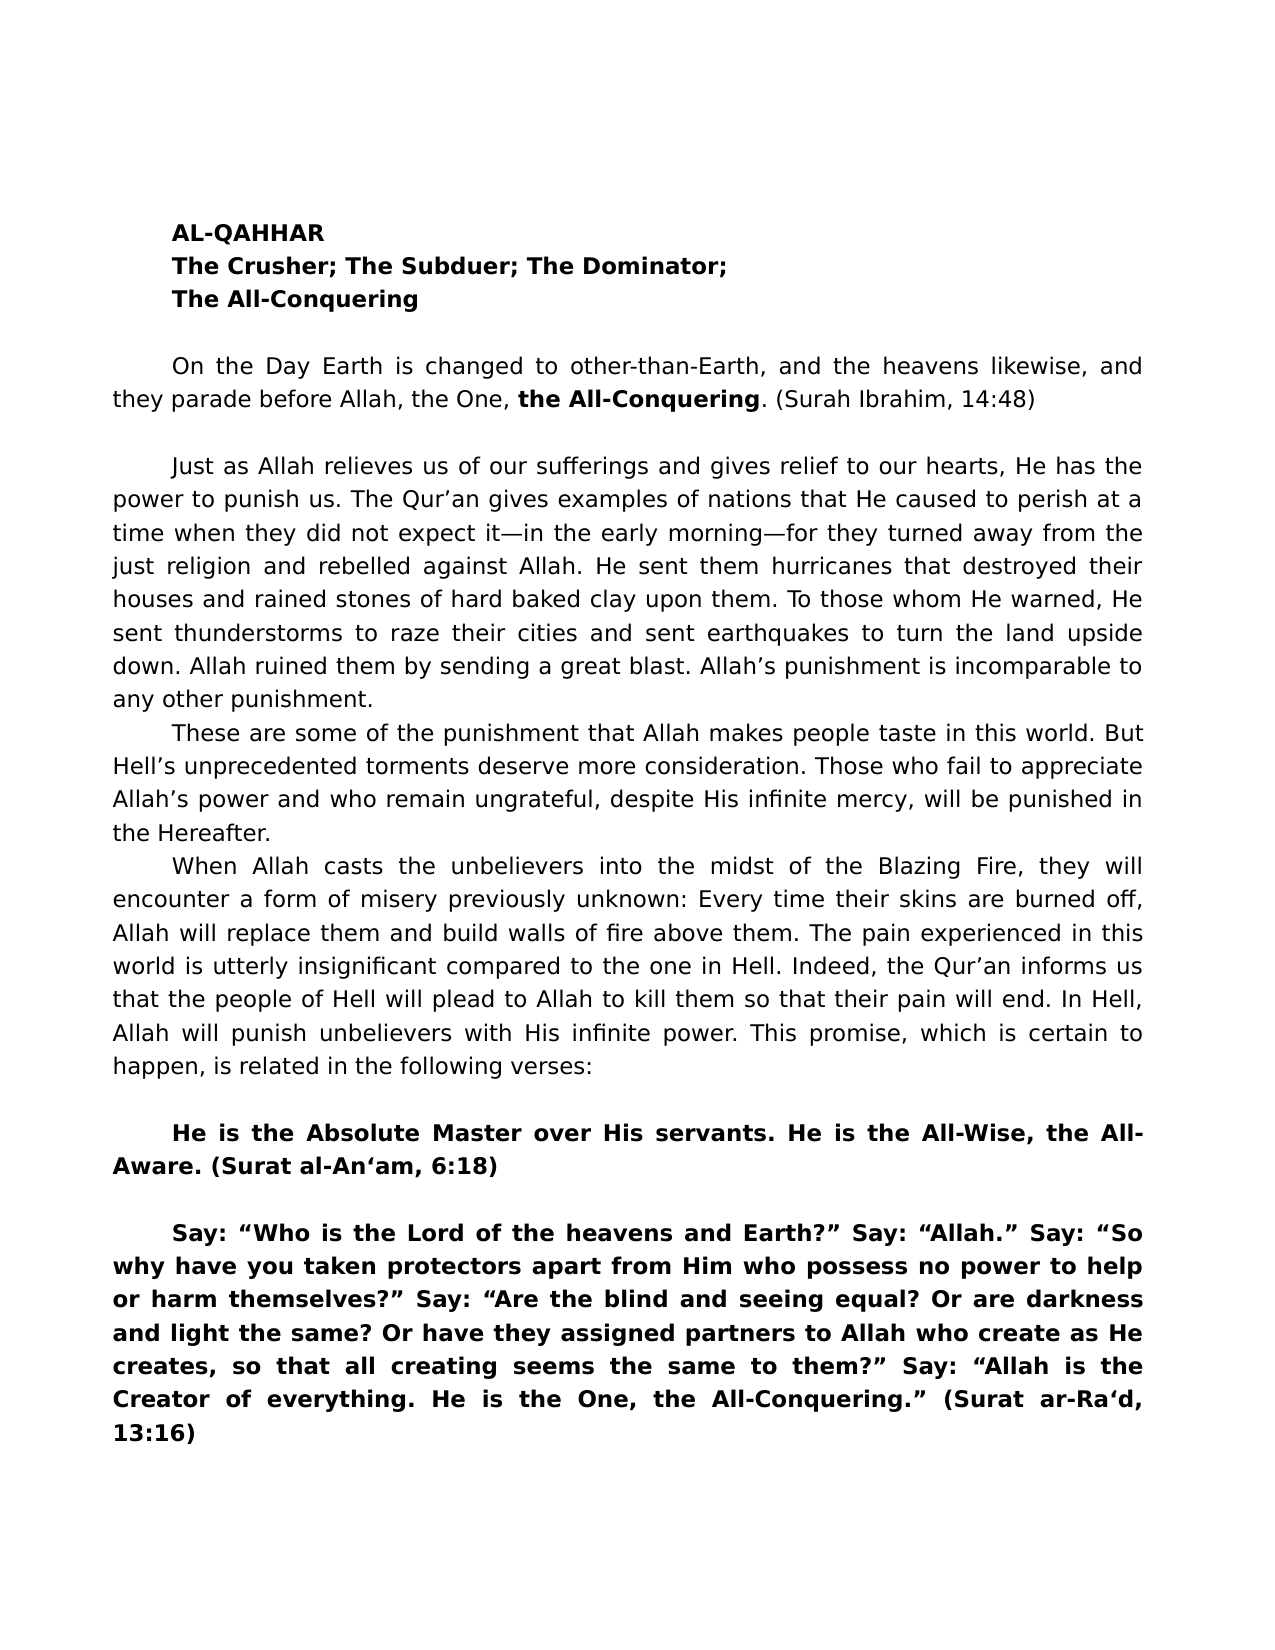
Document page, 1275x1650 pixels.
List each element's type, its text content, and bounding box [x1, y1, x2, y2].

text He is the Absolute Master over His servants. He is the All-Wise, the All-Aware. (Surat al-An‘am, 6:18) [112, 1114, 1145, 1181]
text The Crusher; The Subduer; The Dominator; [112, 248, 1145, 281]
text On the Day Earth is changed to other-than-Earth, and the heavens likewise, and they parade before Allah, the One, the All-Conquering. (Surah Ibrahim, 14:48) [112, 348, 1145, 414]
text AL-QAHHAR [112, 214, 1145, 248]
text The All-Conquering [112, 281, 1145, 314]
text When Allah casts the unbelievers into the midst of the Blazing Fire, they will encounter a form of misery previously unknown: Every time their skins are burned off, Allah will replace them and build walls of fire above them. The pain experienced in this world is utterly insignificant compared to the one in Hell. Indeed, the Qur’an informs us that the people of Hell will plead to Allah to kill them so that their pain will end. In Hell, Allah will punish unbelievers with His infinite power. This promise, which is certain to happen, is related in the following verses: [112, 848, 1145, 1081]
text Just as Allah relieves us of our sufferings and gives relief to our hearts, He has the power to punish us. The Qur’an gives examples of nations that He caused to perish at a time when they did not expect it—in the early morning—for they turned away from the just religion and rebelled against Allah. He sent them hurricanes that destroyed their houses and rained stones of hard baked clay upon them. To those whom He warned, He sent thunderstorms to raze their cities and sent earthquakes to turn the land upside down. Allah ruined them by sending a great blast. Allah’s punishment is incomparable to any other punishment. [112, 448, 1145, 714]
text These are some of the punishment that Allah makes people taste in this world. But Hell’s unprecedented torments deserve more consideration. Those who fail to appreciate Allah’s power and who remain ungrateful, despite His infinite mercy, will be punished in the Hereafter. [112, 714, 1145, 848]
text Say: “Who is the Lord of the heavens and Earth?” Say: “Allah.” Say: “So why have you taken protectors apart from Him who possess no power to help or harm themselves?” Say: “Are the blind and seeing equal? Or are darkness and light the same? Or have they assigned partners to Allah who create as He creates, so that all creating seems the same to them?” Say: “Allah is the Creator of everything. He is the One, the All-Conquering.” (Surat ar-Ra‘d, 13:16) [112, 1214, 1145, 1448]
